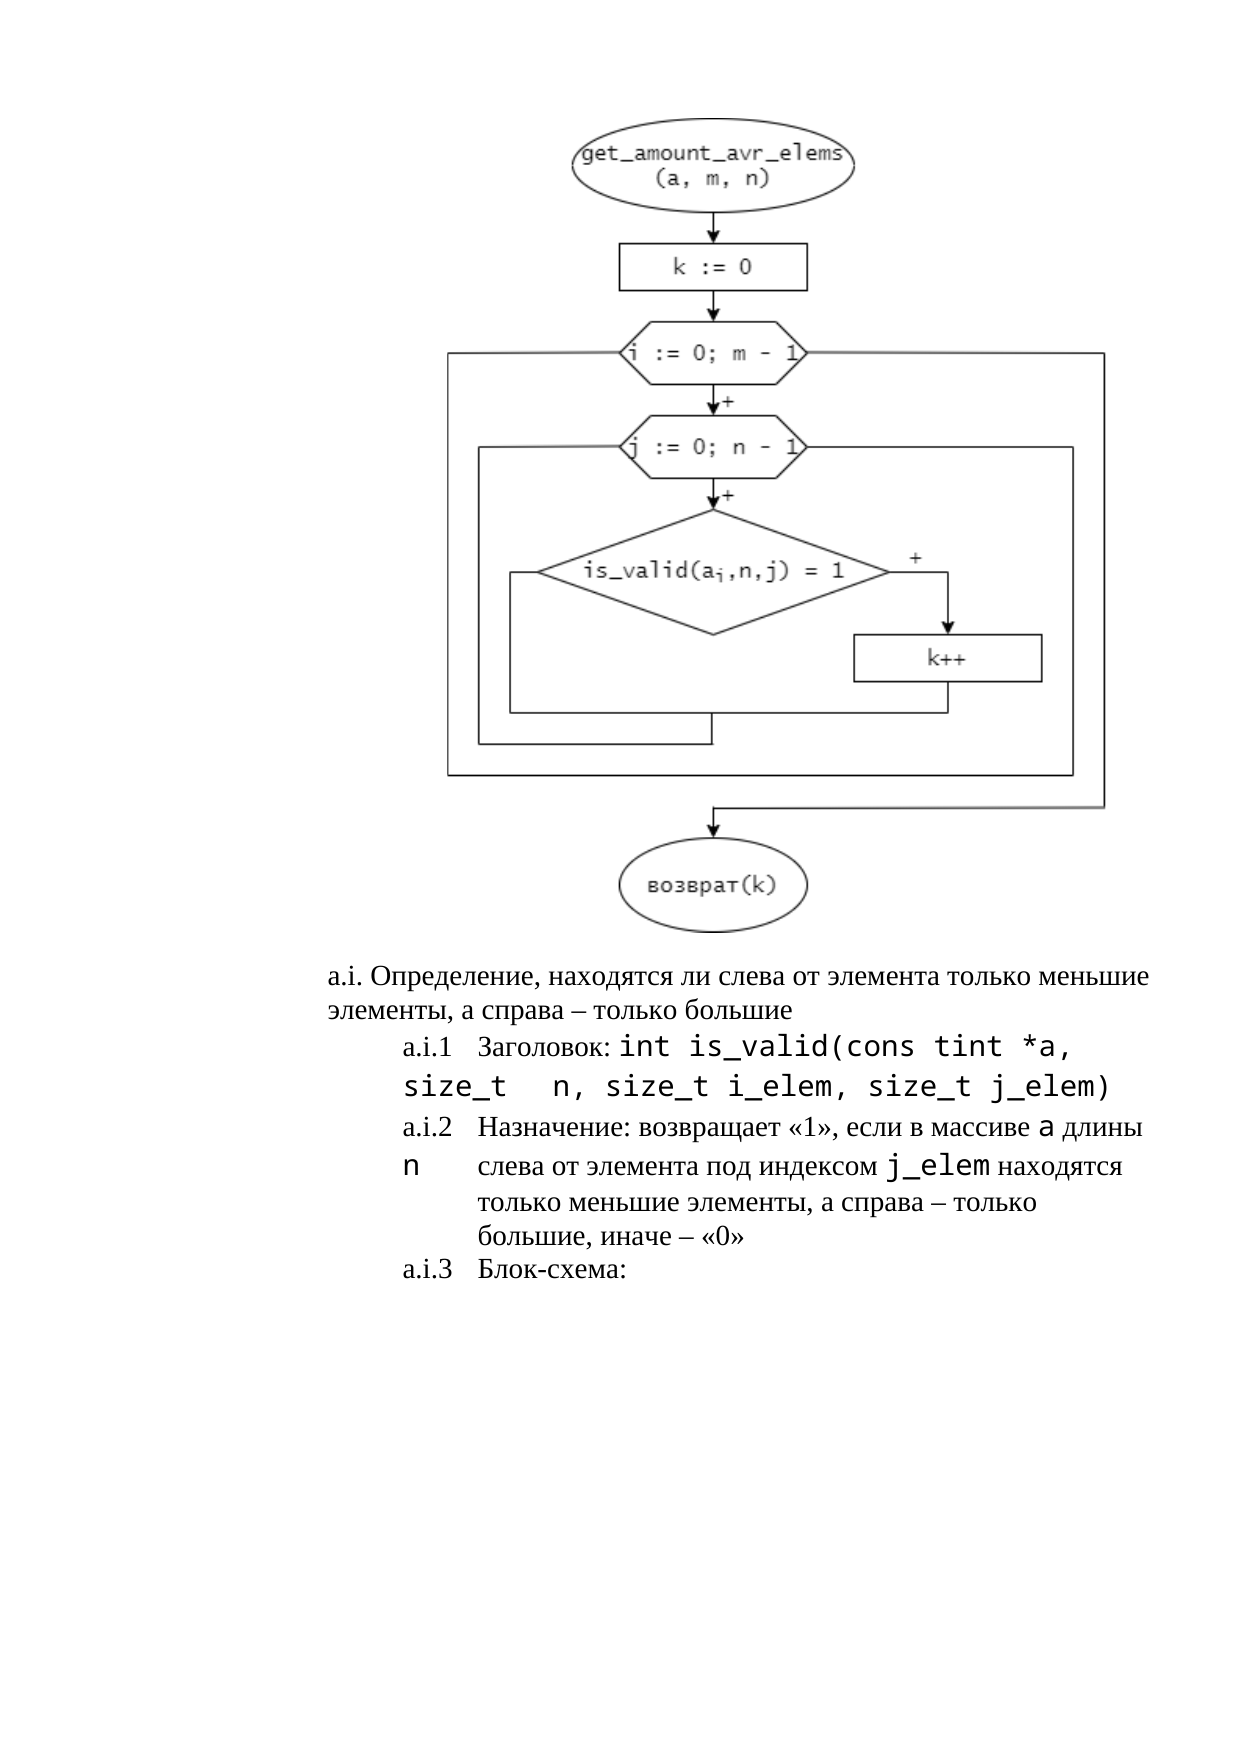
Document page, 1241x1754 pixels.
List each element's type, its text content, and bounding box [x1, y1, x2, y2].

list a.i.3 Блок-схема: [365, 1251, 1152, 1285]
list a.i.2 Назначение: возвращает «1», если в массиве а длины n слева от элемента под индексом j_elem находятся только меньшие элементы, а справа – только большие, иначе – «0» [365, 1105, 1152, 1251]
list a.i.1 Заголовок: int is_valid(cons tint *a, size_t n, size_t i_elem, size_t j_elem) [365, 1026, 1152, 1105]
list a.i. Определение, находятся ли слева от элемента только меньшие элементы, а справа – только большие [290, 958, 1152, 1026]
picture [447, 118, 1107, 933]
